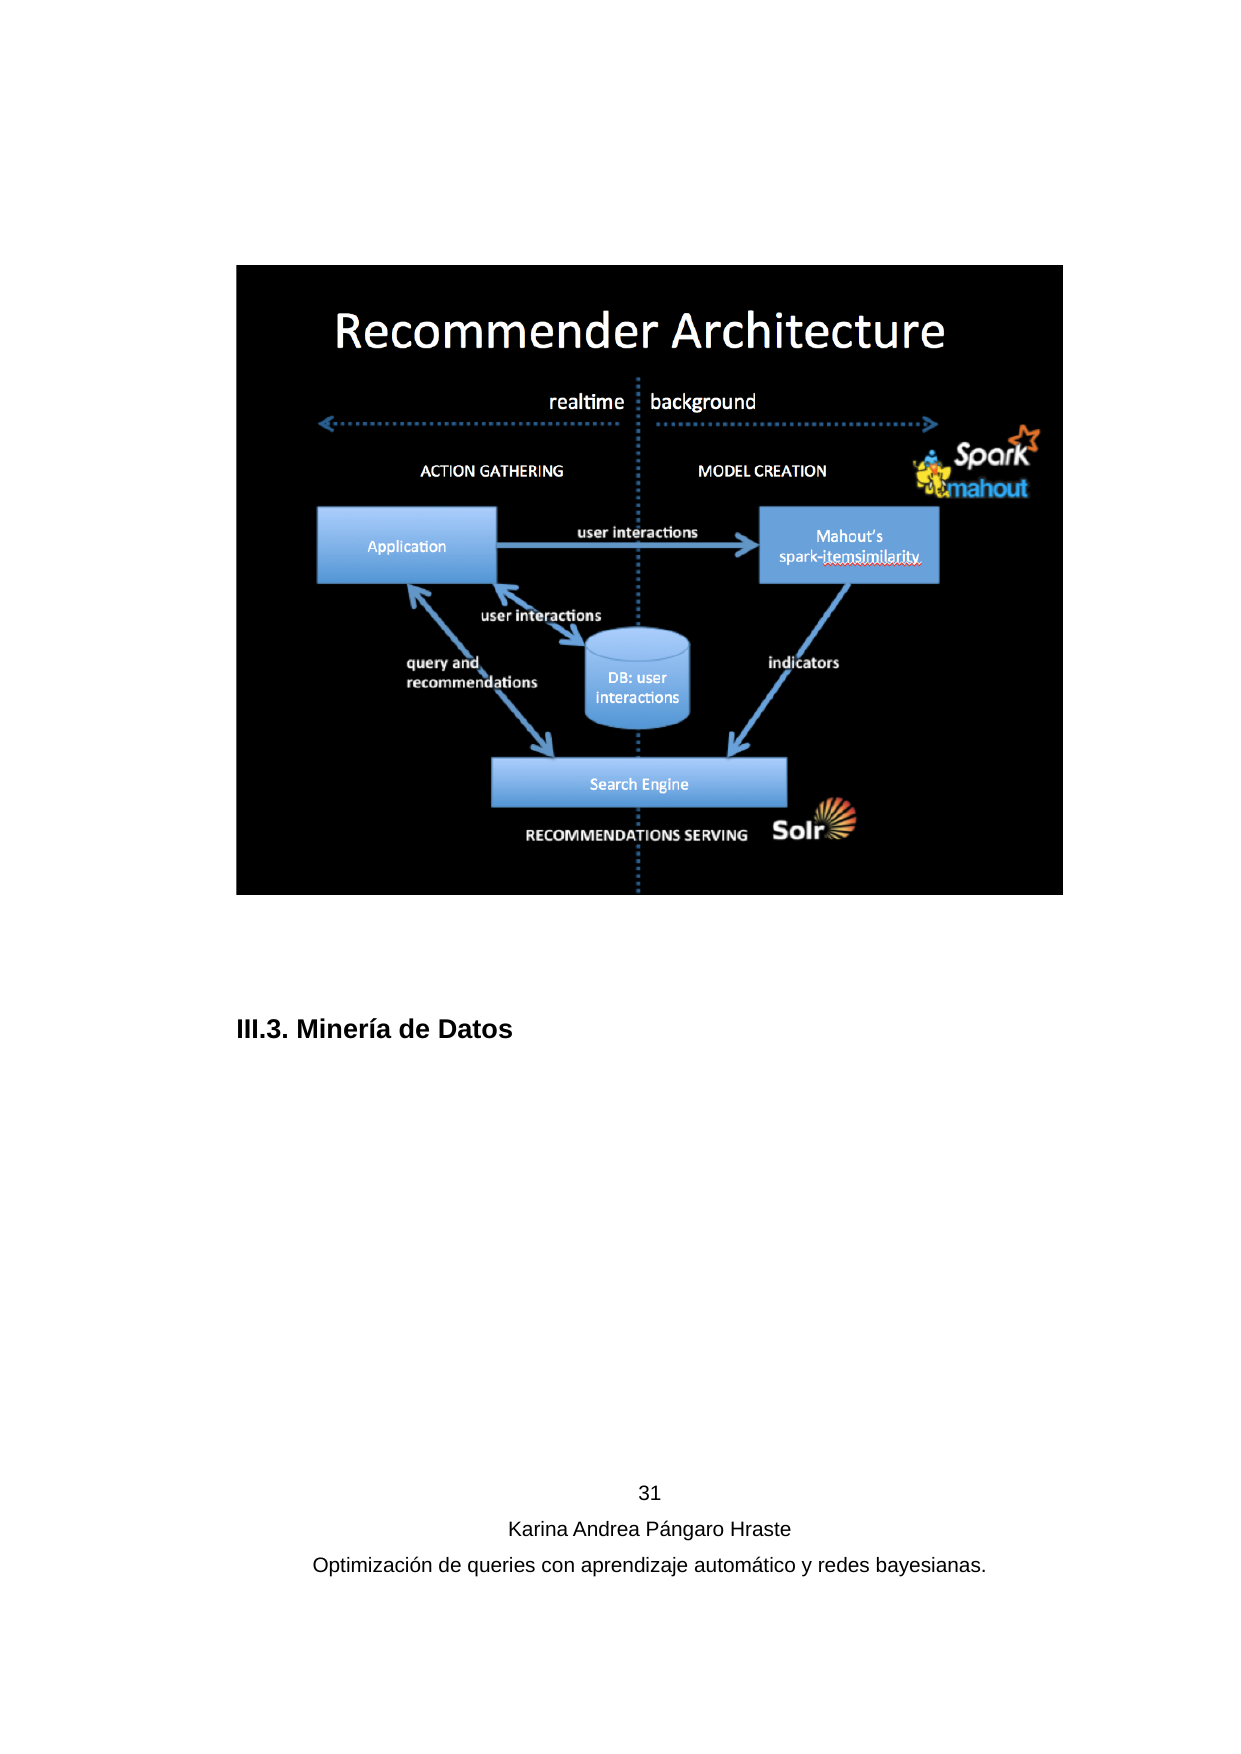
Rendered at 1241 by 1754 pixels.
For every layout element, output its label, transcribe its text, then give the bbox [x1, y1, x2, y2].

picture [236, 265, 1063, 895]
subtitle Minería de Datos [236, 1013, 1063, 1044]
